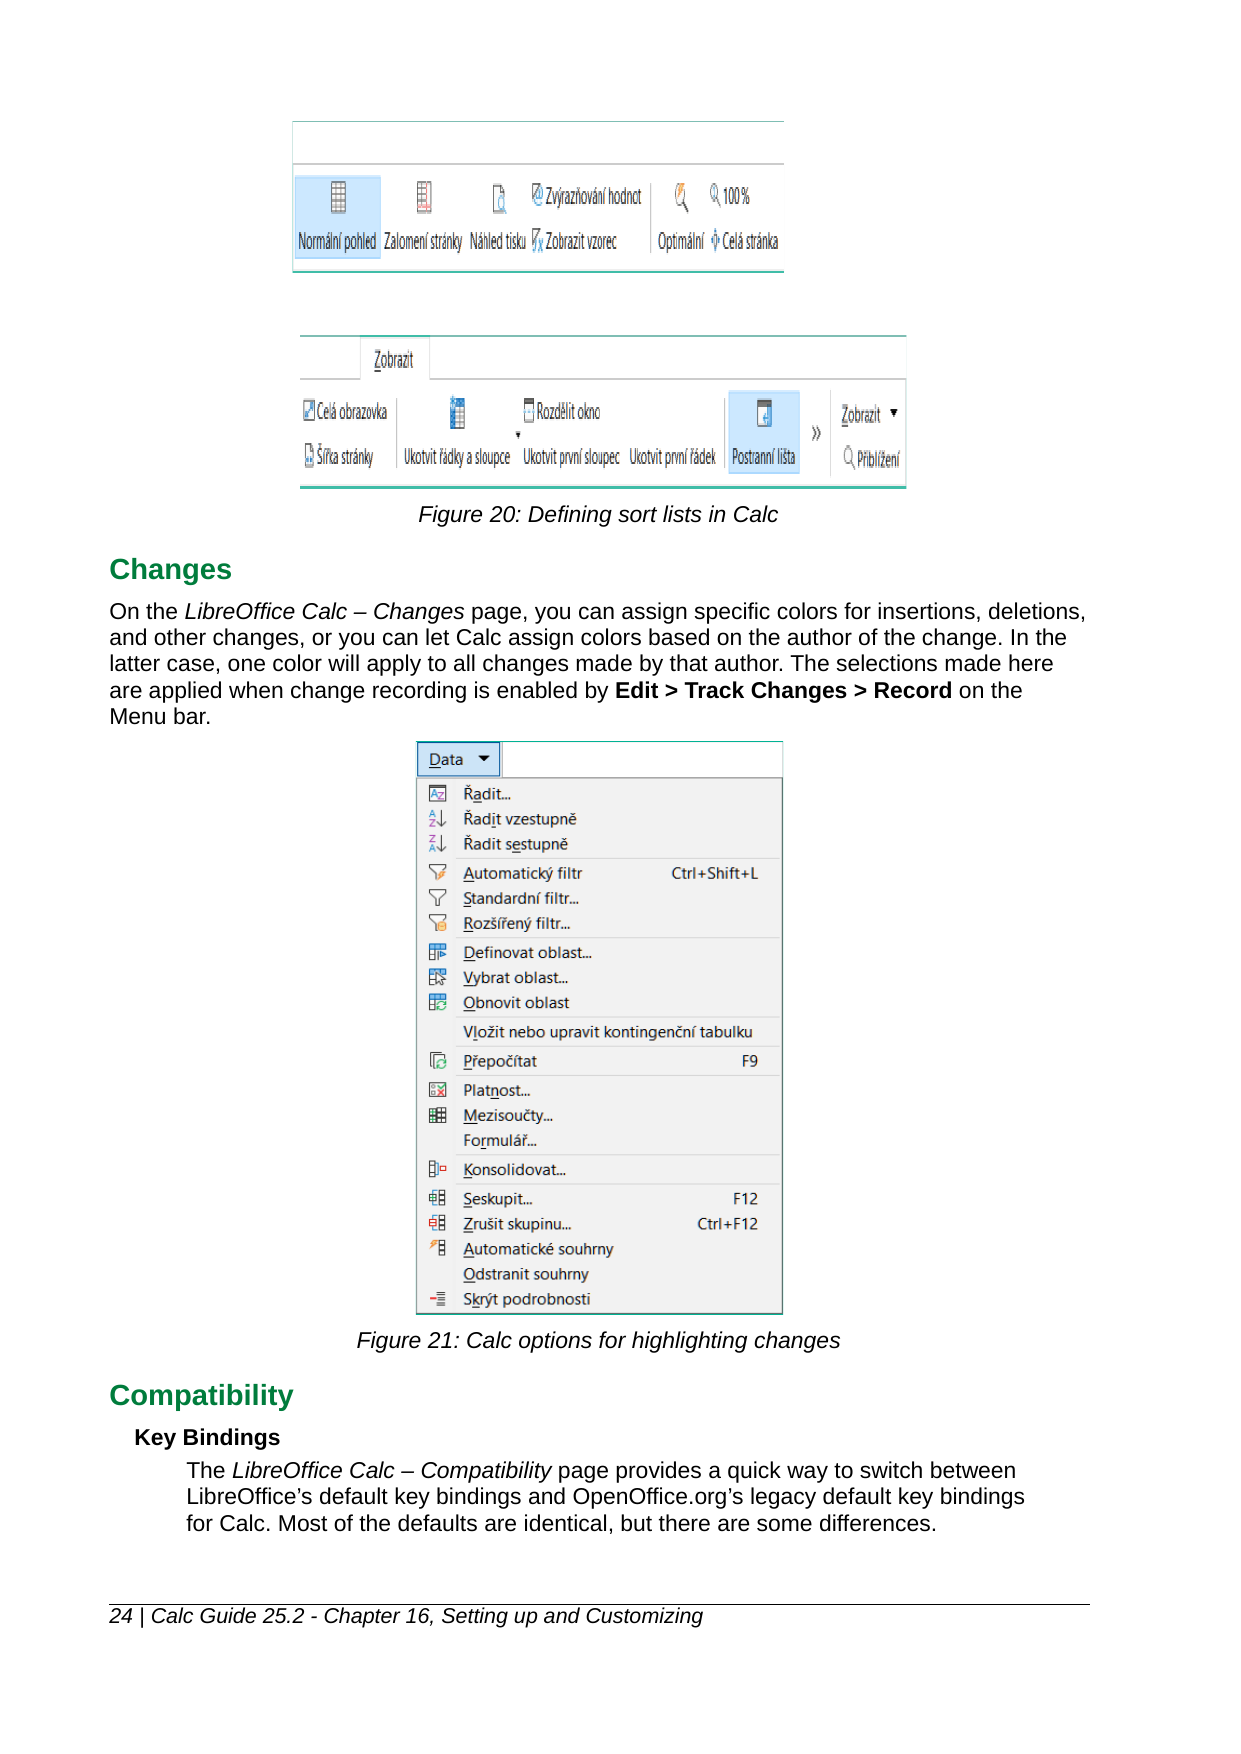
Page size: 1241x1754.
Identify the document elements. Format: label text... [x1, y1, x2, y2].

text Figure 21: Calc options for highlighting changes [356, 1327, 843, 1353]
picture [415, 741, 784, 1315]
text Figure 20: Defining sort lists in Calc [292, 501, 907, 527]
picture [292, 121, 907, 489]
text The LibreOffice Calc – Compatibility page provides a quick way to switch between LibreOffice’s default key bindings and OpenOffice.org’s legacy default key bindings for Calc. Most of the defaults are identical, but there are some differences. [186, 1457, 1090, 1536]
text On the LibreOffice Calc – Changes page, you can assign specific colors for insertions, deletions, and other changes, or you can let Calc assign colors based on the author of the change. In the latter case, one color will apply to all changes made by that author. The selections made here are applied when change recording is enabled by Edit > Track Changes > Record on the Menu bar. [109, 598, 1090, 729]
subtitle Changes [109, 552, 1090, 585]
subtitle Compatibility [109, 1378, 1090, 1412]
text Key Bindings [134, 1424, 1090, 1451]
